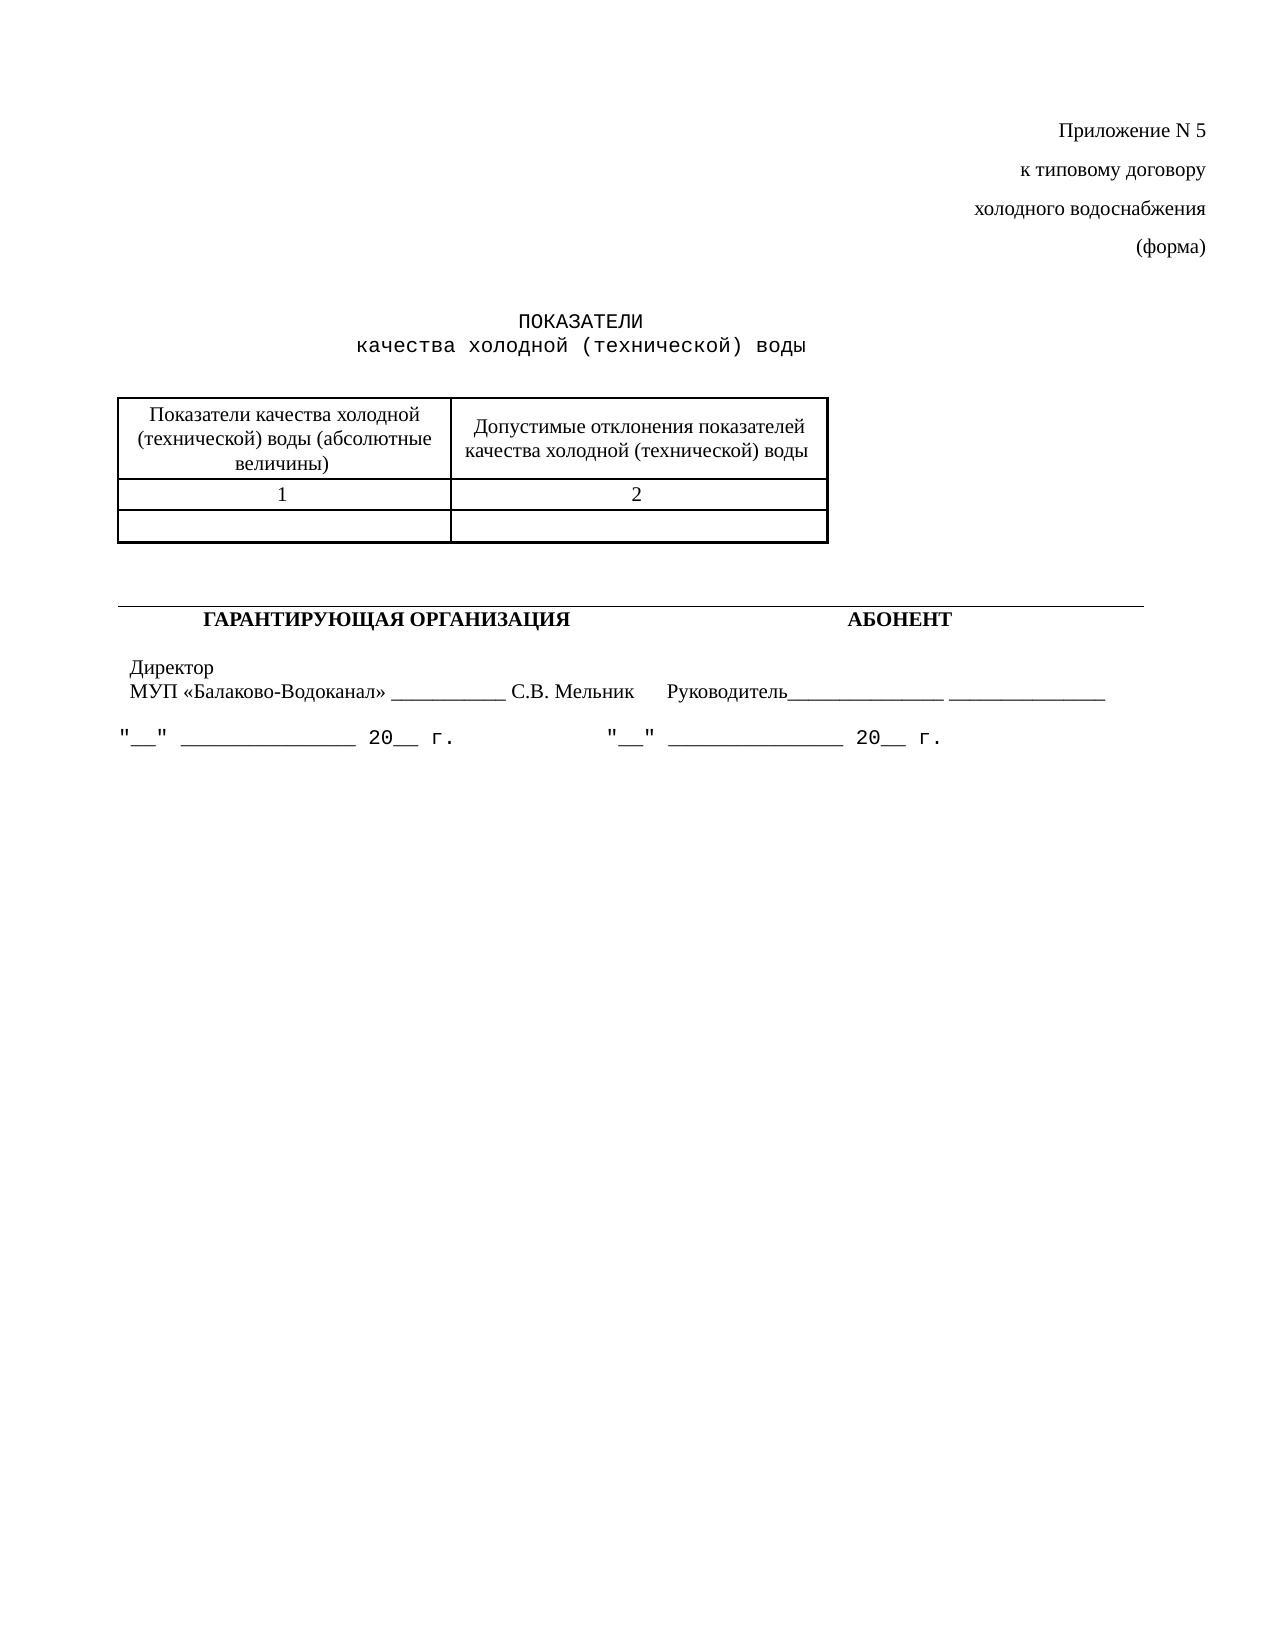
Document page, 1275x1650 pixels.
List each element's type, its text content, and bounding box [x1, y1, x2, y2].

text качества холодной (технической) воды [118, 335, 1211, 359]
table_header Показатели качества холодной (технической) воды (абсолютные величины) [119, 399, 450, 477]
table_header ГАРАНТИРУЮЩАЯ ОРГАНИЗАЦИЯ [118, 607, 655, 655]
table_header Допустимые отклонения показателей качества холодной (технической) воды [452, 399, 826, 477]
text холодного водоснабжения [118, 195, 1211, 219]
table_cell 1 [119, 480, 450, 509]
table_cell [119, 511, 450, 541]
text Приложение N 5 [118, 118, 1211, 142]
text (форма) [118, 234, 1211, 258]
table_cell Директор МУП «Балаково-Водоканал» ___________ С.В. Мельник [118, 655, 655, 727]
text ПОКАЗАТЕЛИ [118, 311, 1211, 335]
table_cell [452, 511, 826, 541]
text "__" ______________ 20__ г. "__" ______________ 20__ г. [118, 727, 1211, 751]
table_cell 2 [452, 480, 826, 509]
text к типовому договору [118, 157, 1211, 181]
table_header АБОНЕНТ [655, 607, 1144, 655]
table_cell Руководитель_______________ _______________ [655, 655, 1144, 727]
